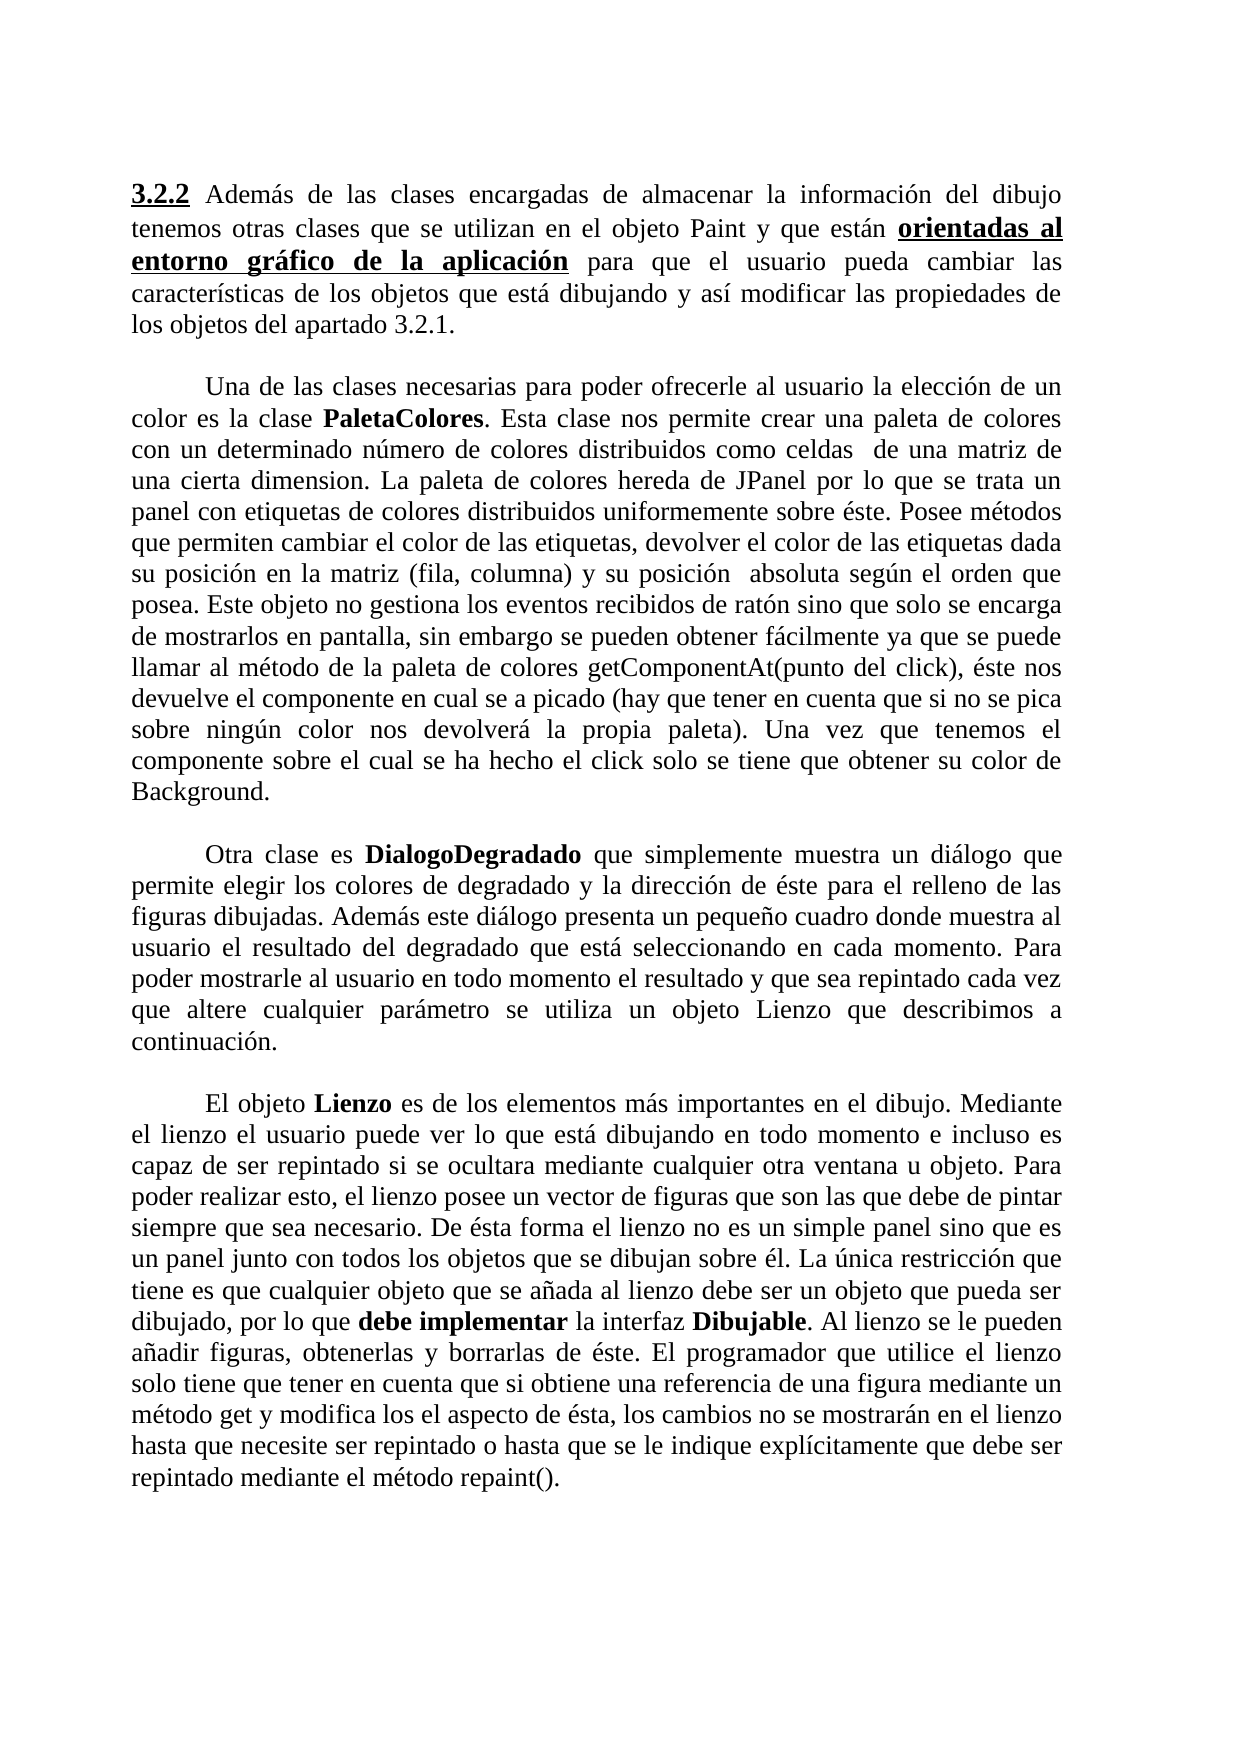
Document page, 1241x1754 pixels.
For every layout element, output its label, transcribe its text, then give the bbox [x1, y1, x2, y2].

text 3.2.2 Además de las clases encargadas de almacenar la información del dibujo tenemos otras clases que se utilizan en el objeto Paint y que están orientadas al entorno gráfico de la aplicación para que el usuario pueda cambiar las características de los objetos que está dibujando y así modificar las propiedades de los objetos del apartado 3.2.1. [131, 176, 1063, 339]
text Una de las clases necesarias para poder ofrecerle al usuario la elección de un color es la clase PaletaColores. Esta clase nos permite crear una paleta de colores con un determinado número de colores distribuidos como celdas de una matriz de una cierta dimension. La paleta de colores hereda de JPanel por lo que se trata un panel con etiquetas de colores distribuidos uniformemente sobre éste. Posee métodos que permiten cambiar el color de las etiquetas, devolver el color de las etiquetas dada su posición en la matriz (fila, columna) y su posición absoluta según el orden que posea. Este objeto no gestiona los eventos recibidos de ratón sino que solo se encarga de mostrarlos en pantalla, sin embargo se pueden obtener fácilmente ya que se puede llamar al método de la paleta de colores getComponentAt(punto del click), éste nos devuelve el componente en cual se a picado (hay que tener en cuenta que si no se pica sobre ningún color nos devolverá la propia paleta). Una vez que tenemos el componente sobre el cual se ha hecho el click solo se tiene que obtener su color de Background. [131, 371, 1063, 807]
text Otra clase es DialogoDegradado que simplemente muestra un diálogo que permite elegir los colores de degradado y la dirección de éste para el relleno de las figuras dibujadas. Además este diálogo presenta un pequeño cuadro donde muestra al usuario el resultado del degradado que está seleccionando en cada momento. Para poder mostrarle al usuario en todo momento el resultado y que sea repintado cada vez que altere cualquier parámetro se utiliza un objeto Lienzo que describimos a continuación. [131, 838, 1063, 1056]
text El objeto Lienzo es de los elementos más importantes en el dibujo. Mediante el lienzo el usuario puede ver lo que está dibujando en todo momento e incluso es capaz de ser repintado si se ocultara mediante cualquier otra ventana u objeto. Para poder realizar esto, el lienzo posee un vector de figuras que son las que debe de pintar siempre que sea necesario. De ésta forma el lienzo no es un simple panel sino que es un panel junto con todos los objetos que se dibujan sobre él. La única restricción que tiene es que cualquier objeto que se añada al lienzo debe ser un objeto que pueda ser dibujado, por lo que debe implementar la interfaz Dibujable. Al lienzo se le pueden añadir figuras, obtenerlas y borrarlas de éste. El programador que utilice el lienzo solo tiene que tener en cuenta que si obtiene una referencia de una figura mediante un método get y modifica los el aspecto de ésta, los cambios no se mostrarán en el lienzo hasta que necesite ser repintado o hasta que se le indique explícitamente que debe ser repintado mediante el método repaint(). [131, 1087, 1063, 1492]
